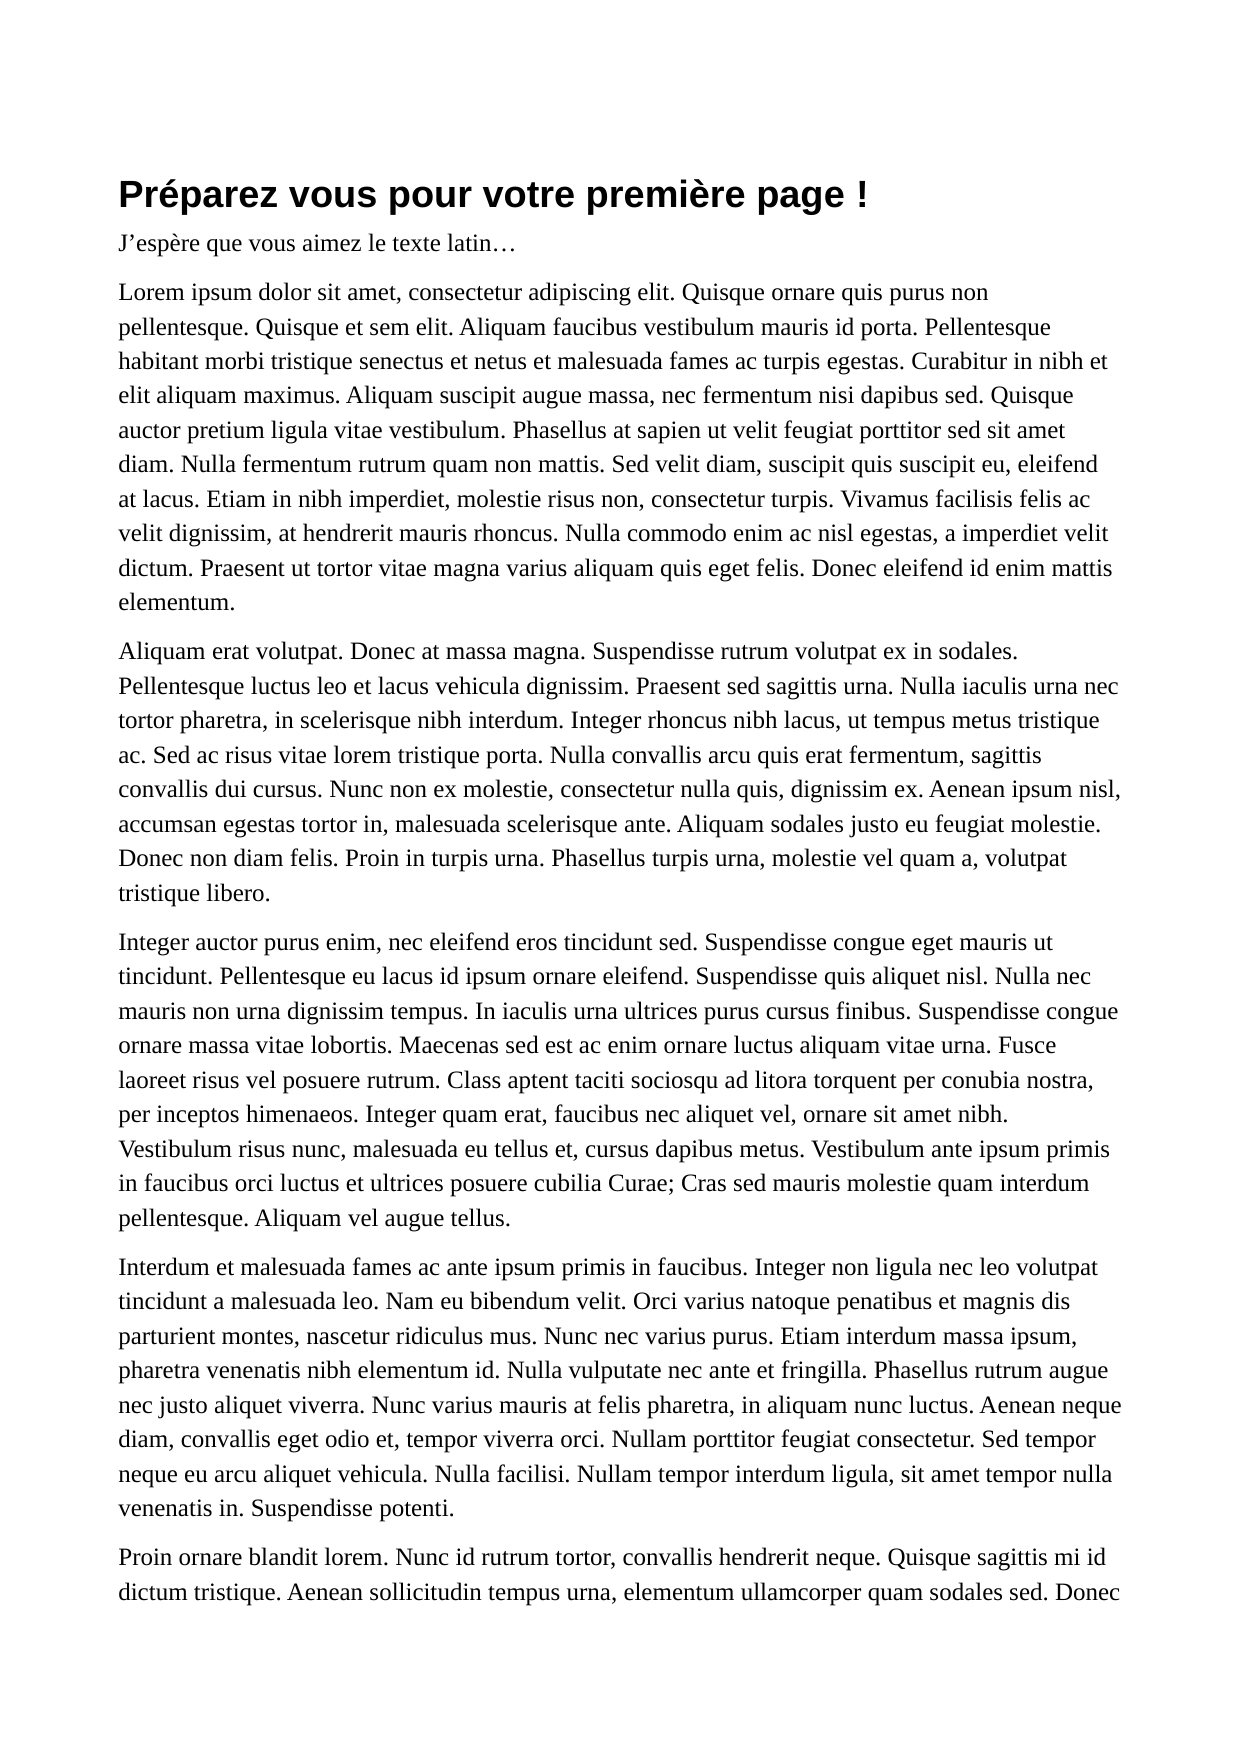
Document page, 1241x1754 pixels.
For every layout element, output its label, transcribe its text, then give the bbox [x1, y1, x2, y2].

subtitle Préparez vous pour votre première page ! [118, 172, 1122, 216]
text Integer auctor purus enim, nec eleifend eros tincidunt sed. Suspendisse congue eget mauris ut tincidunt. Pellentesque eu lacus id ipsum ornare eleifend. Suspendisse quis aliquet nisl. Nulla nec mauris non urna dignissim tempus. In iaculis urna ultrices purus cursus finibus. Suspendisse congue ornare massa vitae lobortis. Maecenas sed est ac enim ornare luctus aliquam vitae urna. Fusce laoreet risus vel posuere rutrum. Class aptent taciti sociosqu ad litora torquent per conubia nostra, per inceptos himenaeos. Integer quam erat, faucibus nec aliquet vel, ornare sit amet nibh. Vestibulum risus nunc, malesuada eu tellus et, cursus dapibus metus. Vestibulum ante ipsum primis in faucibus orci luctus et ultrices posuere cubilia Curae; Cras sed mauris molestie quam interdum pellentesque. Aliquam vel augue tellus. [118, 927, 1122, 1231]
text J’espère que vous aimez le texte latin… [118, 228, 1122, 257]
text Interdum et malesuada fames ac ante ipsum primis in faucibus. Integer non ligula nec leo volutpat tincidunt a malesuada leo. Nam eu bibendum velit. Orci varius natoque penatibus et magnis dis parturient montes, nascetur ridiculus mus. Nunc nec varius purus. Etiam interdum massa ipsum, pharetra venenatis nibh elementum id. Nulla vulputate nec ante et fringilla. Phasellus rutrum augue nec justo aliquet viverra. Nunc varius mauris at felis pharetra, in aliquam nunc luctus. Aenean neque diam, convallis eget odio et, tempor viverra orci. Nullam porttitor feugiat consectetur. Sed tempor neque eu arcu aliquet vehicula. Nulla facilisi. Nullam tempor interdum ligula, sit amet tempor nulla venenatis in. Suspendisse potenti. [118, 1252, 1122, 1522]
text Lorem ipsum dolor sit amet, consectetur adipiscing elit. Quisque ornare quis purus non pellentesque. Quisque et sem elit. Aliquam faucibus vestibulum mauris id porta. Pellentesque habitant morbi tristique senectus et netus et malesuada fames ac turpis egestas. Curabitur in nibh et elit aliquam maximus. Aliquam suscipit augue massa, nec fermentum nisi dapibus sed. Quisque auctor pretium ligula vitae vestibulum. Phasellus at sapien ut velit feugiat porttitor sed sit amet diam. Nulla fermentum rutrum quam non mattis. Sed velit diam, suscipit quis suscipit eu, eleifend at lacus. Etiam in nibh imperdiet, molestie risus non, consectetur turpis. Vivamus facilisis felis ac velit dignissim, at hendrerit mauris rhoncus. Nulla commodo enim ac nisl egestas, a imperdiet velit dictum. Praesent ut tortor vitae magna varius aliquam quis eget felis. Donec eleifend id enim mattis elementum. [118, 277, 1122, 616]
text Proin ornare blandit lorem. Nunc id rutrum tortor, convallis hendrerit neque. Quisque sagittis mi id dictum tristique. Aenean sollicitudin tempus urna, elementum ullamcorper quam sodales sed. Donec [118, 1542, 1122, 1605]
text Aliquam erat volutpat. Donec at massa magna. Suspendisse rutrum volutpat ex in sodales. Pellentesque luctus leo et lacus vehicula dignissim. Praesent sed sagittis urna. Nulla iaculis urna nec tortor pharetra, in scelerisque nibh interdum. Integer rhoncus nibh lacus, ut tempus metus tristique ac. Sed ac risus vitae lorem tristique porta. Nulla convallis arcu quis erat fermentum, sagittis convallis dui cursus. Nunc non ex molestie, consectetur nulla quis, dignissim ex. Aenean ipsum nisl, accumsan egestas tortor in, malesuada scelerisque ante. Aliquam sodales justo eu feugiat molestie. Donec non diam felis. Proin in turpis urna. Phasellus turpis urna, molestie vel quam a, volutpat tristique libero. [118, 636, 1122, 907]
